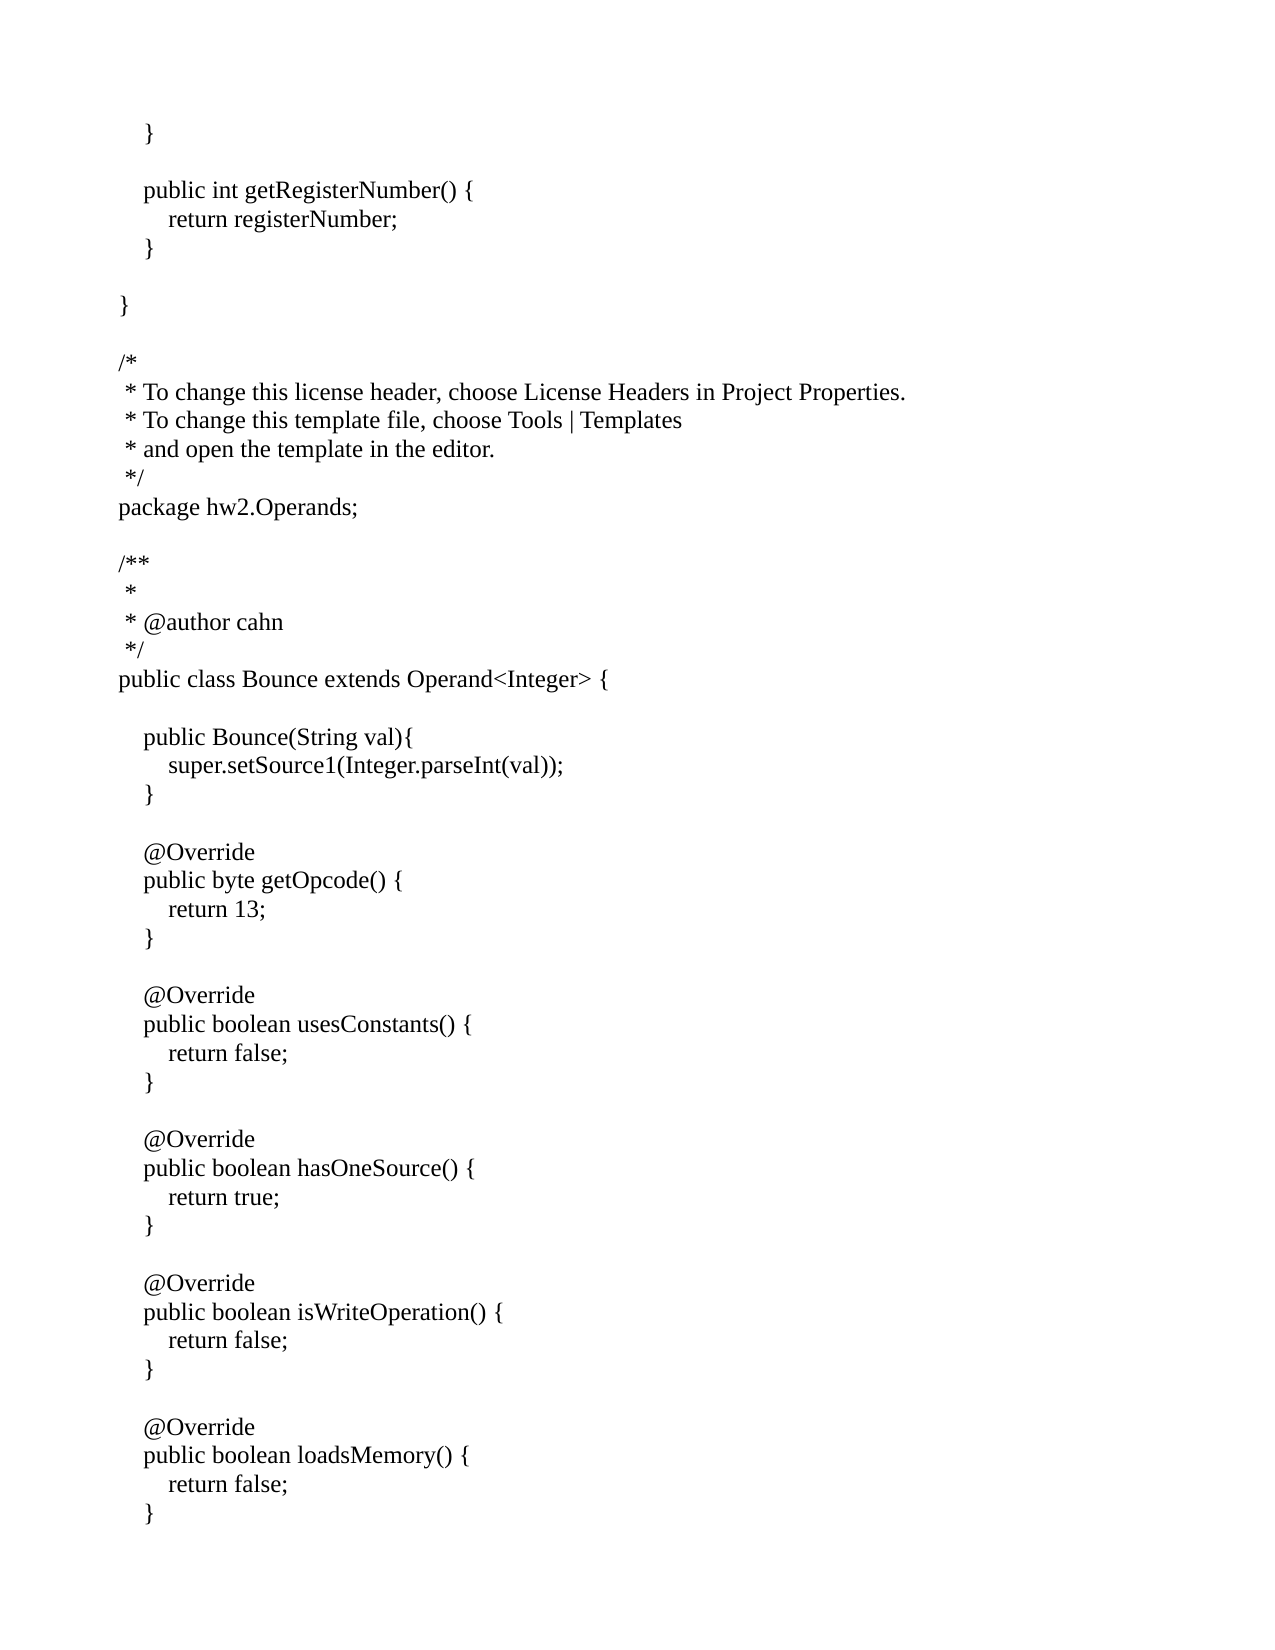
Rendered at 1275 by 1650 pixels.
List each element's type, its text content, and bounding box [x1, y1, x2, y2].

text /* [118, 348, 1157, 377]
text */ [118, 463, 1157, 492]
text return false; [118, 1469, 1157, 1498]
text * To change this template file, choose Tools | Templates [118, 406, 1157, 434]
text } [118, 923, 1157, 952]
text } [118, 1211, 1157, 1239]
text return false; [118, 1326, 1157, 1354]
text @Override [118, 1268, 1157, 1297]
text @Override [118, 981, 1157, 1009]
text @Override [118, 837, 1157, 866]
text */ [118, 636, 1157, 664]
text } [118, 233, 1157, 262]
text * and open the template in the editor. [118, 434, 1157, 463]
text } [118, 291, 1157, 319]
text package hw2.Operands; [118, 492, 1157, 521]
text return registerNumber; [118, 204, 1157, 233]
text } [118, 118, 1157, 147]
text return true; [118, 1182, 1157, 1211]
text } [118, 1498, 1157, 1527]
text public byte getOpcode() { [118, 866, 1157, 894]
text * To change this license header, choose License Headers in Project Properties. [118, 377, 1157, 406]
text return false; [118, 1038, 1157, 1067]
text return 13; [118, 894, 1157, 923]
text * [118, 578, 1157, 607]
text public boolean isWriteOperation() { [118, 1297, 1157, 1326]
text public boolean hasOneSource() { [118, 1153, 1157, 1182]
text public boolean loadsMemory() { [118, 1441, 1157, 1469]
text } [118, 1354, 1157, 1383]
text public Bounce(String val){ [118, 722, 1157, 751]
text public class Bounce extends Operand<Integer> { [118, 664, 1157, 693]
text } [118, 779, 1157, 808]
text public boolean usesConstants() { [118, 1009, 1157, 1038]
text @Override [118, 1412, 1157, 1441]
text } [118, 1067, 1157, 1096]
text public int getRegisterNumber() { [118, 176, 1157, 204]
text super.setSource1(Integer.parseInt(val)); [118, 751, 1157, 779]
text * @author cahn [118, 607, 1157, 636]
text /** [118, 549, 1157, 578]
text @Override [118, 1124, 1157, 1153]
